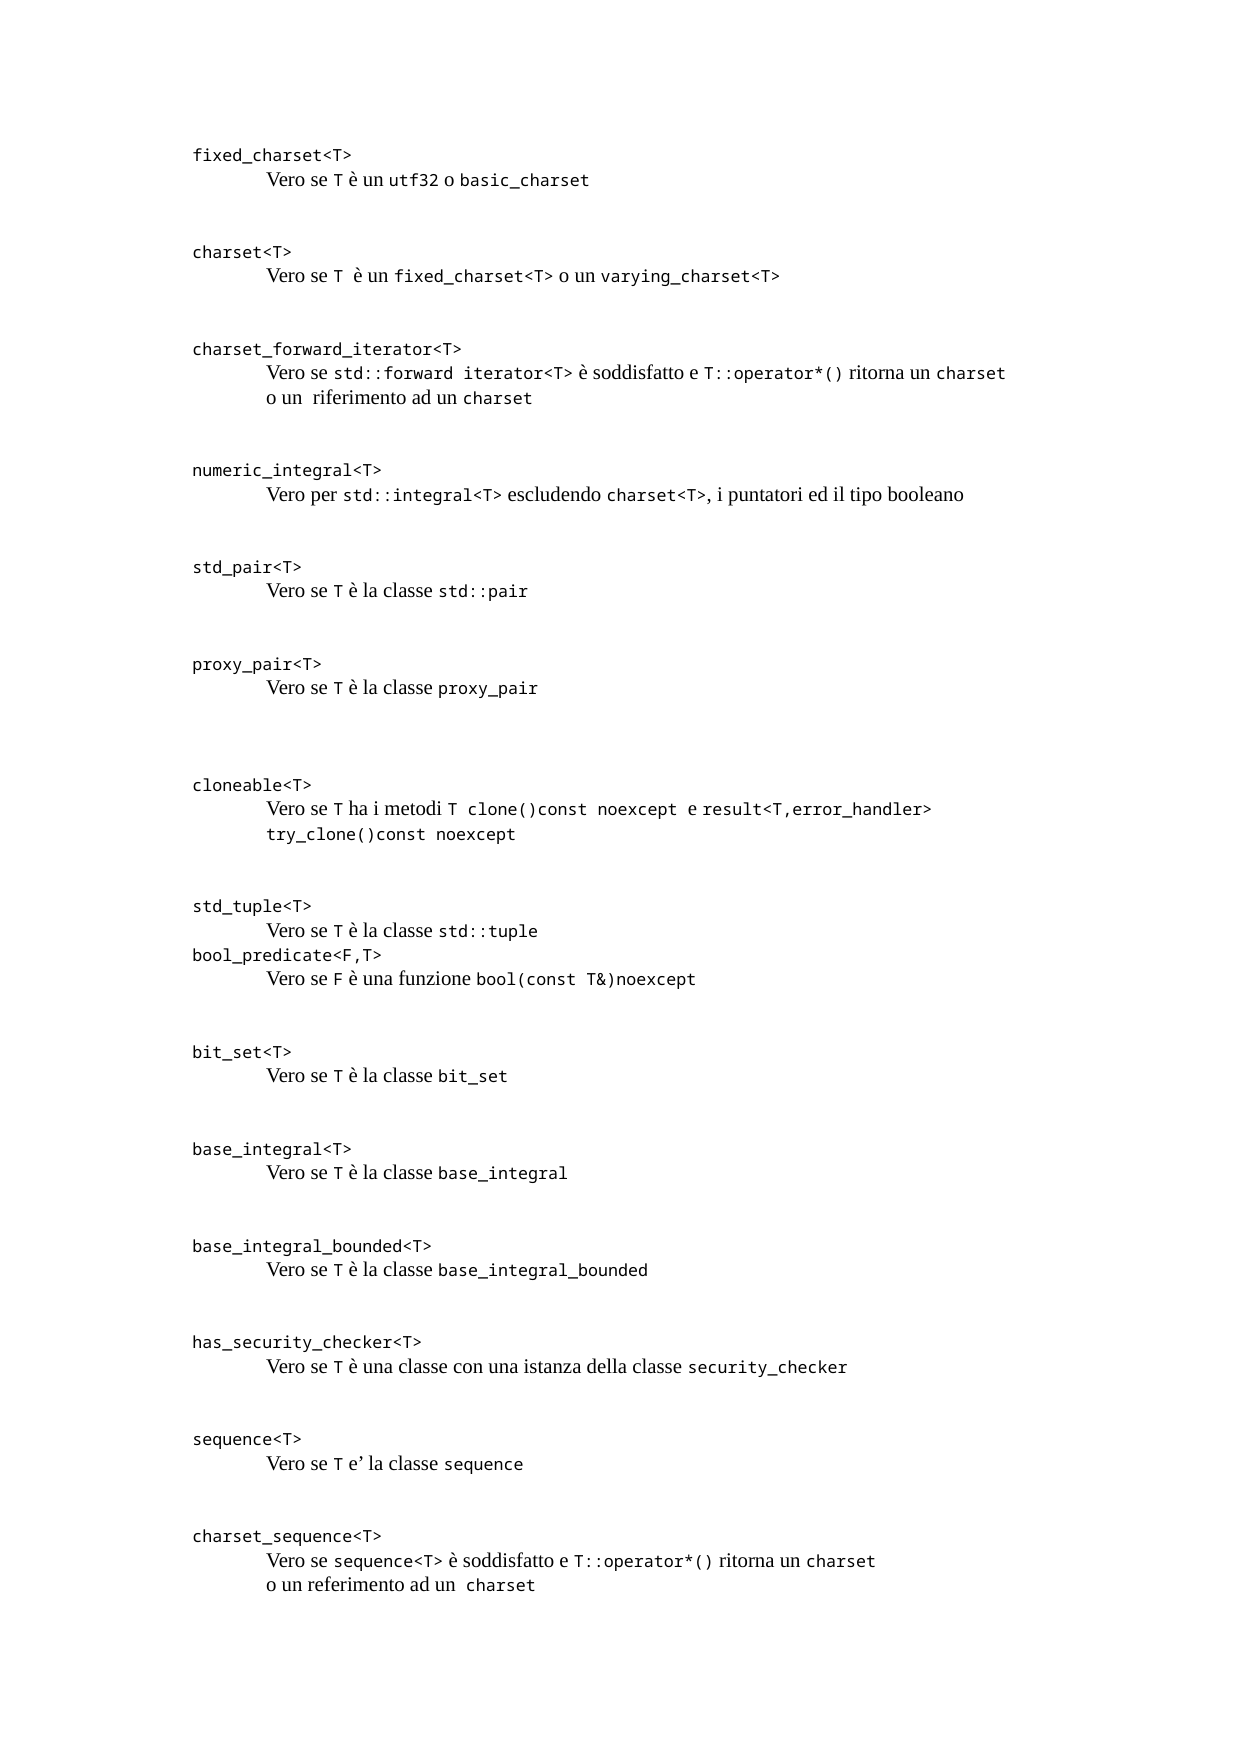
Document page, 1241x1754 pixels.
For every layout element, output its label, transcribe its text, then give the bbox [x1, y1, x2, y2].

text proxy_pair<T> [118, 651, 1122, 675]
text Vero per std::integral<T> escludendo charset<T>, i puntatori ed il tipo booleano [118, 482, 1122, 506]
text charset_sequence<T> [118, 1523, 1122, 1547]
text has_security_checker<T> [118, 1329, 1122, 1354]
text base_integral_bounded<T> [118, 1232, 1122, 1257]
text charset<T> [118, 239, 1122, 263]
text cloneable<T> [118, 772, 1122, 796]
text Vero se T ha i metodi T clone()const noexcept e result<T,error_handler> try_clone()const noexcept [118, 796, 1122, 845]
text base_integral<T> [118, 1136, 1122, 1160]
text Vero se T è la classe bit_set [118, 1063, 1122, 1087]
text Vero se F è una funzione bool(const T&)noexcept [118, 966, 1122, 991]
text Vero se T è la classe std::pair [118, 578, 1122, 603]
text fixed_charset<T> [118, 142, 1122, 167]
text sequence<T> [118, 1426, 1122, 1451]
text bit_set<T> [118, 1039, 1122, 1063]
text o un riferimento ad un charset [118, 385, 1122, 409]
text o un referimento ad un charset [118, 1572, 1122, 1596]
text std_tuple<T> [118, 893, 1122, 917]
text bool_predicate<F,T> [118, 942, 1122, 966]
text Vero se T è un fixed_charset<T> o un varying_charset<T> [118, 263, 1122, 288]
text charset_forward_iterator<T> [118, 336, 1122, 360]
text Vero se T è la classe proxy_pair [118, 675, 1122, 700]
text Vero se std::forward iterator<T> è soddisfatto e T::operator*() ritorna un charset [118, 360, 1122, 385]
text Vero se sequence<T> è soddisfatto e T::operator*() ritorna un charset [118, 1547, 1122, 1572]
text Vero se T è la classe base_integral [118, 1160, 1122, 1184]
text std_pair<T> [118, 554, 1122, 578]
text Vero se T è la classe base_integral_bounded [118, 1257, 1122, 1281]
text Vero se T e’ la classe sequence [118, 1451, 1122, 1475]
text Vero se T è una classe con una istanza della classe security_checker [118, 1354, 1122, 1378]
text Vero se T è un utf32 o basic_charset [118, 167, 1122, 191]
text Vero se T è la classe std::tuple [118, 917, 1122, 942]
text numeric_integral<T> [118, 457, 1122, 482]
